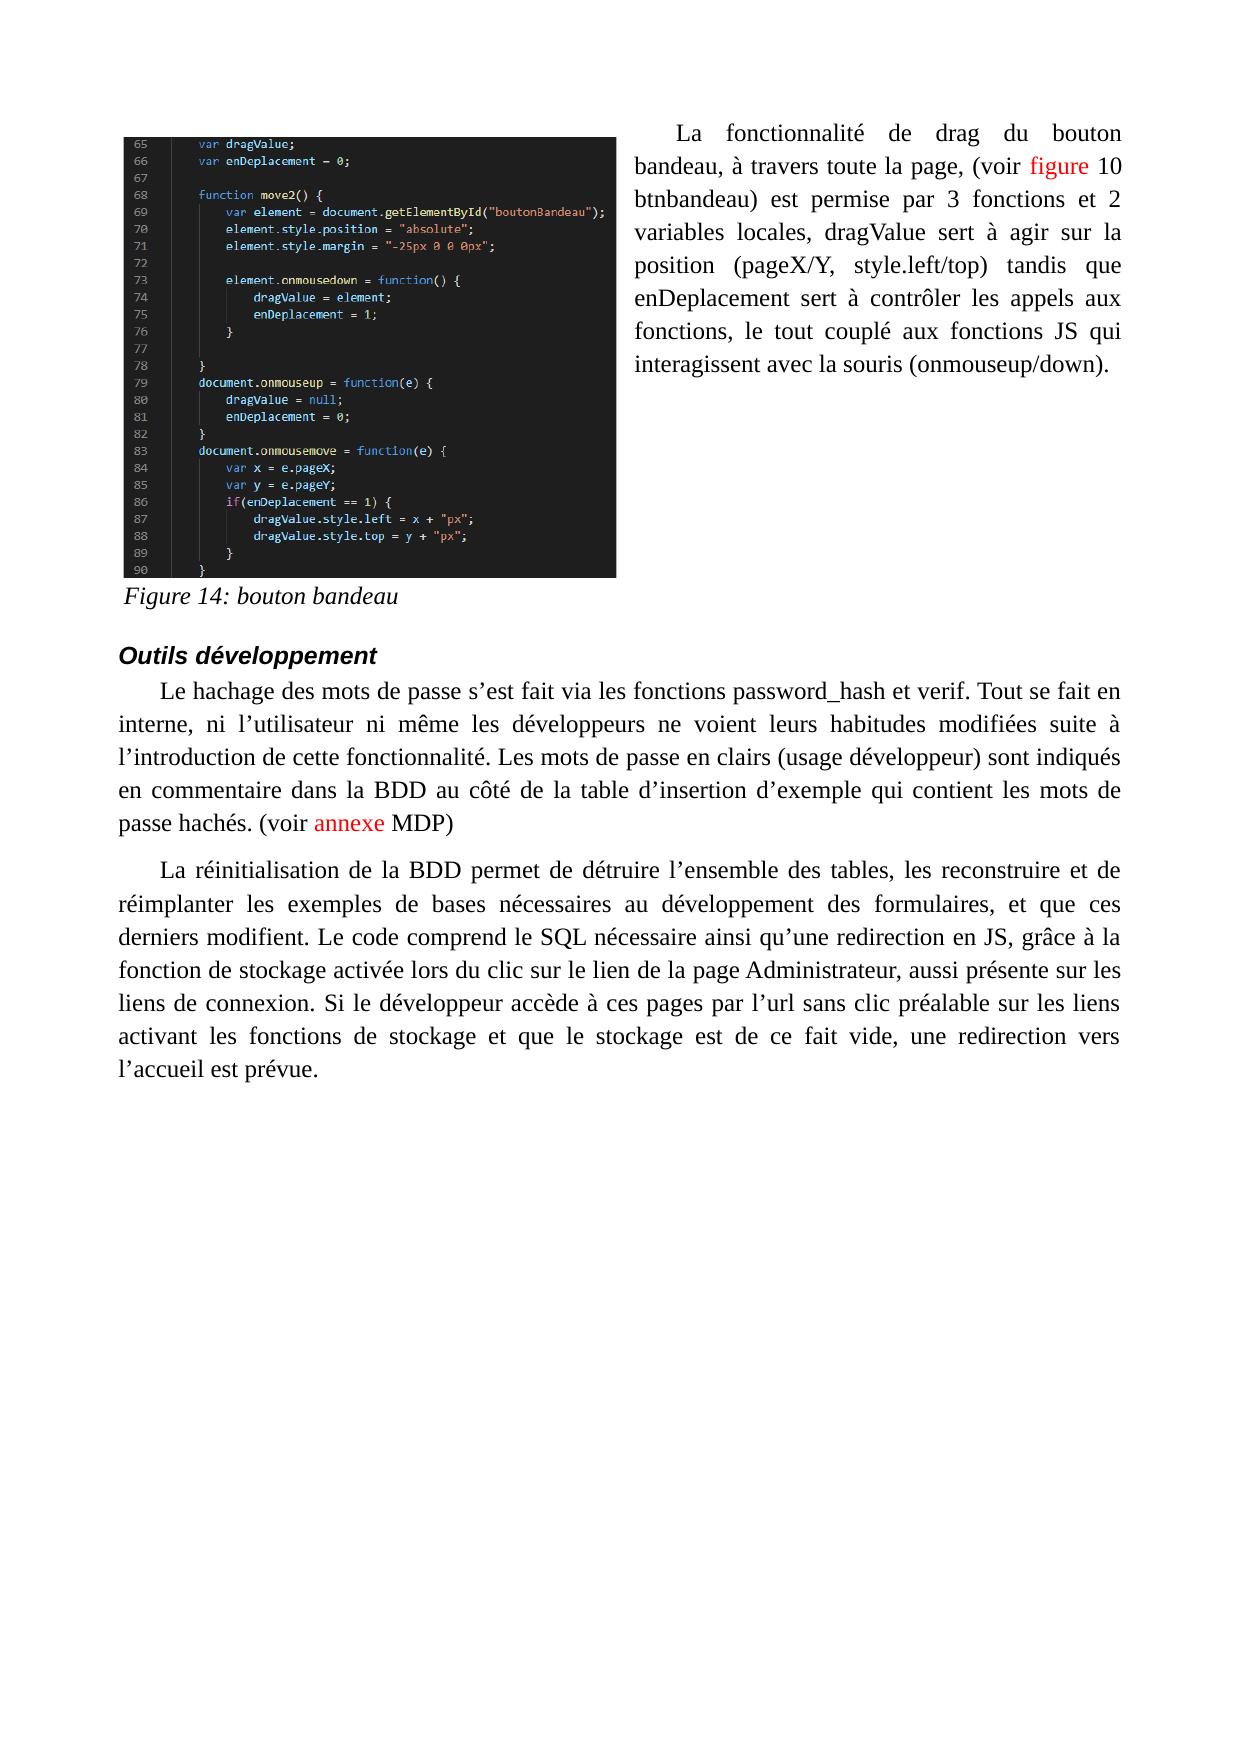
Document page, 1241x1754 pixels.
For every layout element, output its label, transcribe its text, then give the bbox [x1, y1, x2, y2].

picture [123, 137, 617, 578]
text Le hachage des mots de passe s’est fait via les fonctions password_hash et verif. Tout se fait en interne, ni l’utilisateur ni même les développeurs ne voient leurs habitudes modifiées suite à l’introduction de cette fonctionnalité. Les mots de passe en clairs (usage développeur) sont indiqués en commentaire dans la BDD au côté de la table d’insertion d’exemple qui contient les mots de passe hachés. (voir annexe MDP) [118, 676, 1122, 837]
subtitle Outils développement [118, 641, 1122, 670]
text Figure 14: bouton bandeau [124, 578, 616, 609]
text La fonctionnalité de drag du bouton bandeau, à travers toute la page, (voir figure 10 btnbandeau) est permise par 3 fonctions et 2 variables locales, dragValue sert à agir sur la position (pageX/Y, style.left/top) tandis que enDeplacement sert à contrôler les appels aux fonctions, le tout couplé aux fonctions JS qui interagissent avec la souris (onmouseup/down). [118, 118, 1122, 378]
text La réinitialisation de la BDD permet de détruire l’ensemble des tables, les reconstruire et de réimplanter les exemples de bases nécessaires au développement des formulaires, et que ces derniers modifient. Le code comprend le SQL nécessaire ainsi qu’une redirection en JS, grâce à la fonction de stockage activée lors du clic sur le lien de la page Administrateur, aussi présente sur les liens de connexion. Si le développeur accède à ces pages par l’url sans clic préalable sur les liens activant les fonctions de stockage et que le stockage est de ce fait vide, une redirection vers l’accueil est prévue. [118, 856, 1122, 1082]
